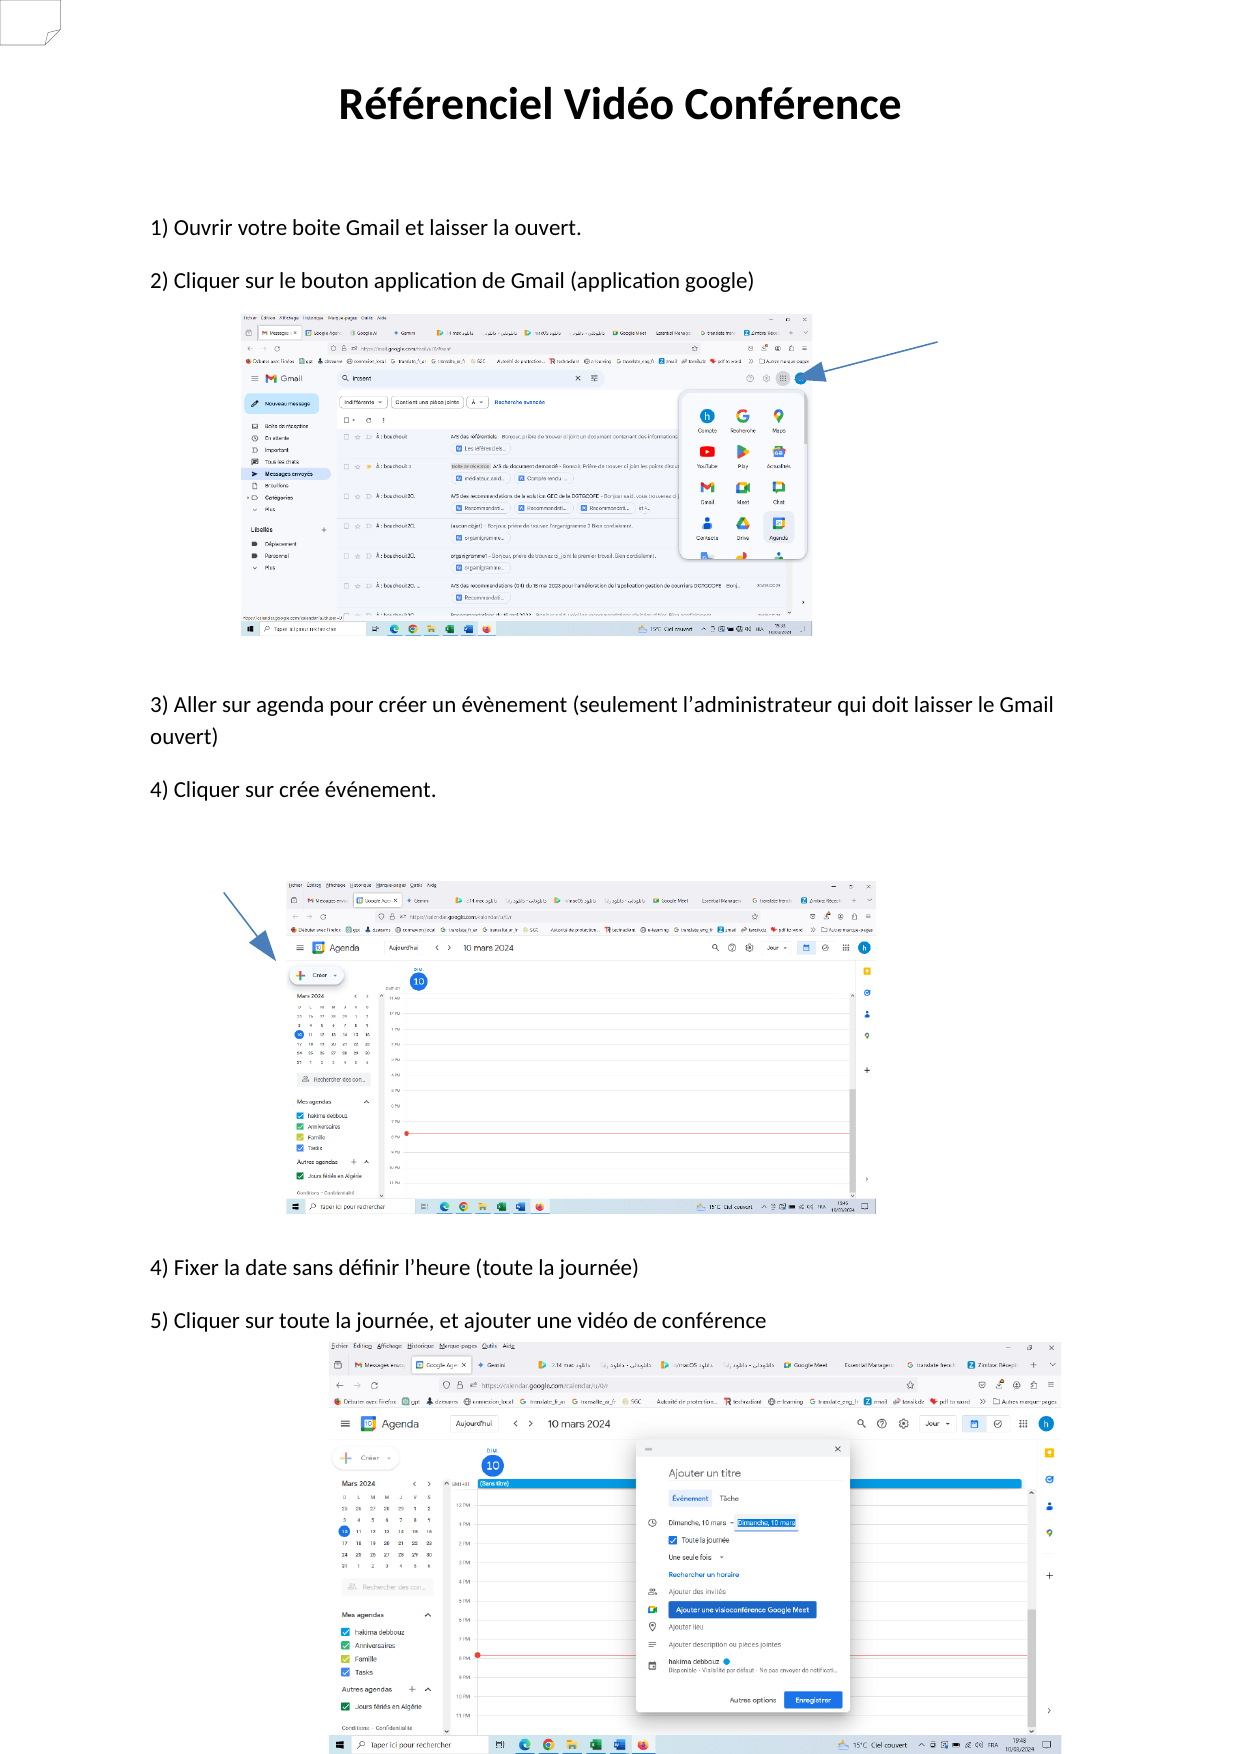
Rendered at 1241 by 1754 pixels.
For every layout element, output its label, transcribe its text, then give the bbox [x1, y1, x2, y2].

text Référenciel Vidéo Conférence [150, 75, 1090, 131]
text 3) Aller sur agenda pour créer un évènement (seulement l’administrateur qui doit laisser le Gmail ouvert) [150, 690, 1090, 751]
text 1) Ouvrir votre boite Gmail et laisser la ouvert. [150, 213, 1090, 241]
text 4) Fixer la date sans définir l’heure (toute la journée) [150, 1253, 1090, 1281]
text 4) Cliquer sur crée événement. [150, 776, 1090, 803]
text 5) Cliquer sur toute la journée, et ajouter une vidéo de conférence [150, 1306, 1090, 1334]
text 2) Cliquer sur le bouton application de Gmail (application google) [150, 266, 1090, 294]
